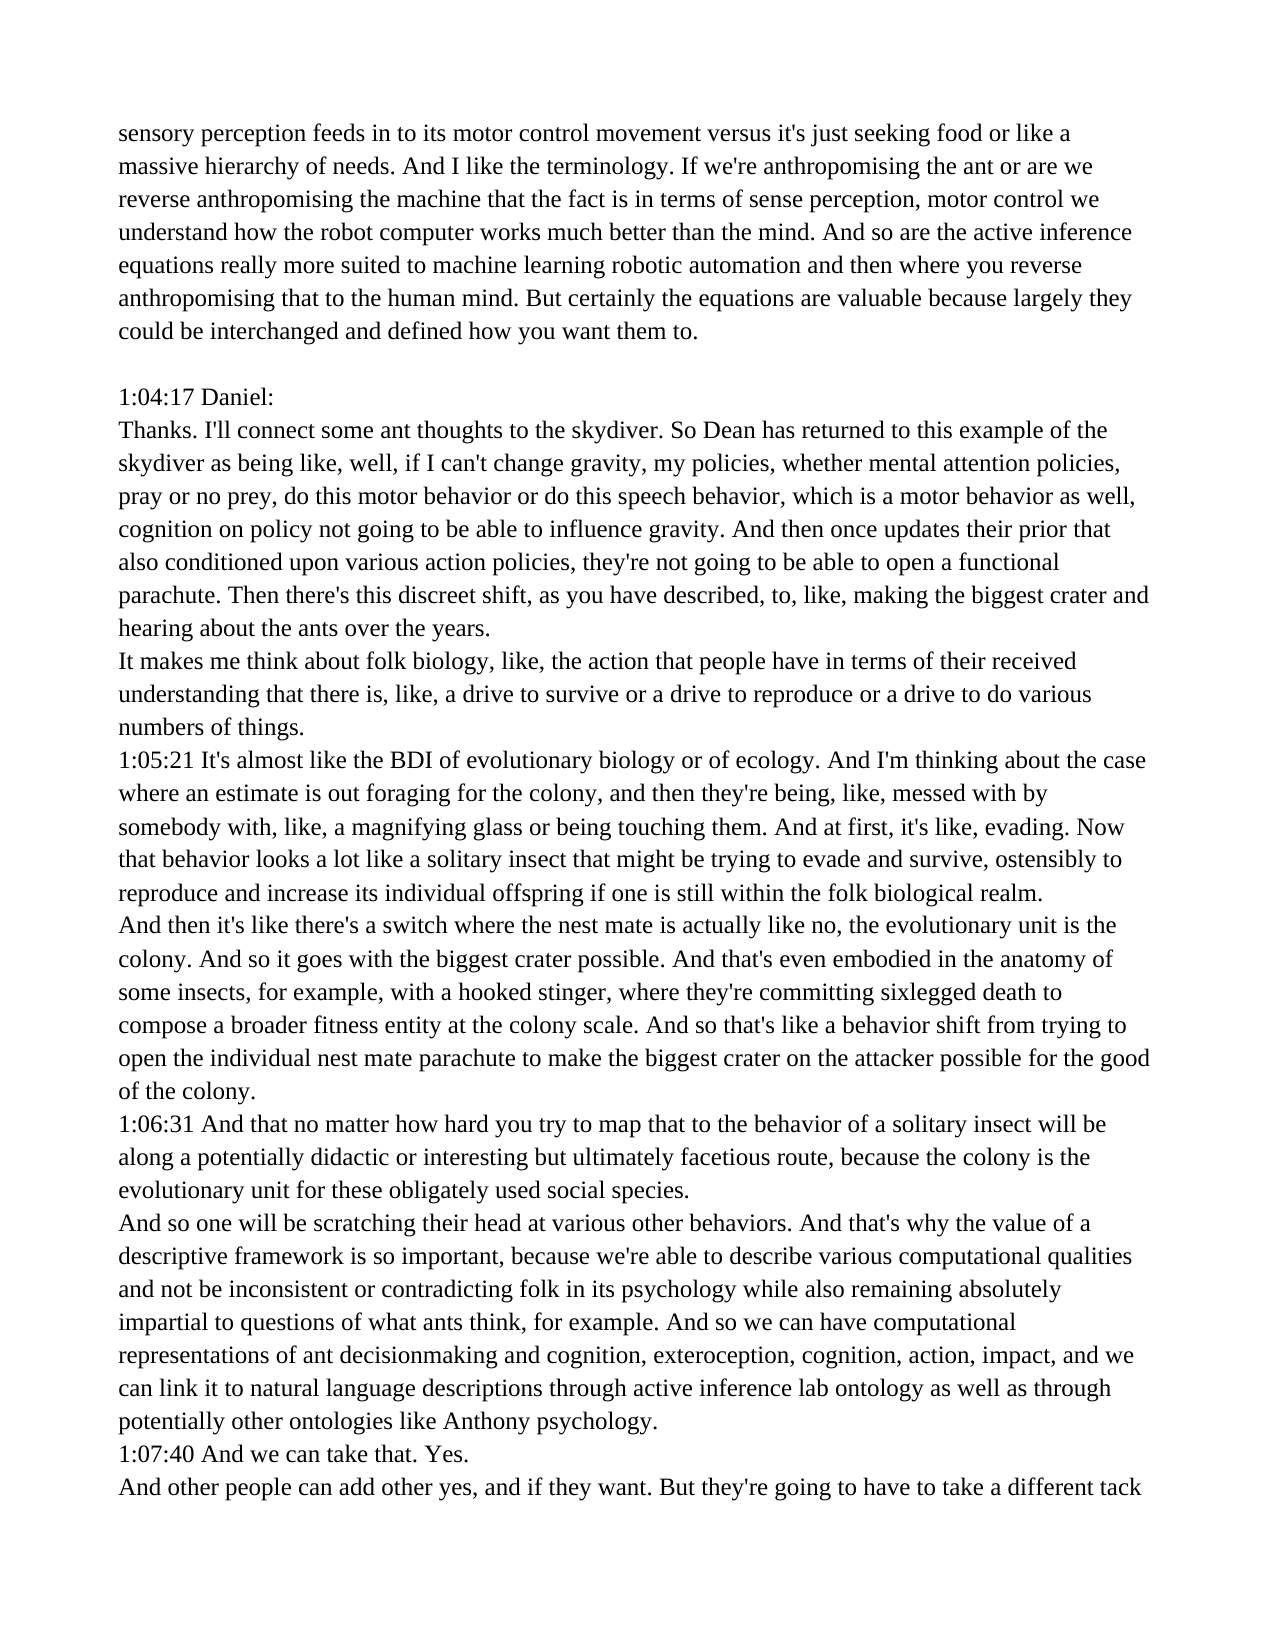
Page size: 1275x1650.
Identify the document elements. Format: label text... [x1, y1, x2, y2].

text 1:05:21 It's almost like the BDI of evolutionary biology or of ecology. And I'm thinking about the case where an estimate is out foraging for the colony, and then they're being, like, messed with by somebody with, like, a magnifying glass or being touching them. And at first, it's like, evading. Now that behavior looks a lot like a solitary insect that might be trying to evade and survive, ostensibly to reproduce and increase its individual offspring if one is still within the folk biological realm. [118, 746, 1157, 906]
text 1:06:31 And that no matter how hard you try to map that to the behavior of a solitary insect will be along a potentially didactic or interesting but ultimately facetious route, because the colony is the evolutionary unit for these obligately used social species. [118, 1109, 1157, 1203]
text And then it's like there's a switch where the nest mate is actually like no, the evolutionary unit is the colony. And so it goes with the biggest crater possible. And that's even embodied in the anatomy of some insects, for example, with a hooked stinger, where they're committing sixlegged death to compose a broader fitness entity at the colony scale. And so that's like a behavior shift from trying to open the individual nest mate parachute to make the biggest crater on the attacker possible for the good of the colony. [118, 911, 1157, 1104]
text And other people can add other yes, and if they want. But they're going to have to take a different tack [118, 1472, 1157, 1501]
text 1:07:40 And we can take that. Yes. [118, 1439, 1157, 1468]
text 1:04:17 Daniel: [118, 382, 1157, 411]
text And so one will be scratching their head at various other behaviors. And that's why the value of a descriptive framework is so important, because we're able to describe various computational qualities and not be inconsistent or contradicting folk in its psychology while also remaining absolutely impartial to questions of what ants think, for example. And so we can have computational representations of ant decisionmaking and cognition, exteroception, cognition, action, impact, and we can link it to natural language descriptions through active inference lab ontology as well as through potentially other ontologies like Anthony psychology. [118, 1208, 1157, 1435]
text sensory perception feeds in to its motor control movement versus it's just seeking food or like a massive hierarchy of needs. And I like the terminology. If we're anthropomising the ant or are we reverse anthropomising the machine that the fact is in terms of sense perception, motor control we understand how the robot computer works much better than the mind. And so are the active inference equations really more suited to machine learning robotic automation and then where you reverse anthropomising that to the human mind. But certainly the equations are valuable because largely they could be interchanged and defined how you want them to. [118, 118, 1157, 345]
text It makes me think about folk biology, like, the action that people have in terms of their received understanding that there is, like, a drive to survive or a drive to reproduce or a drive to do various numbers of things. [118, 646, 1157, 741]
text Thanks. I'll connect some ant thoughts to the skydiver. So Dean has returned to this example of the skydiver as being like, well, if I can't change gravity, my policies, whether mental attention policies, pray or no prey, do this motor behavior or do this speech behavior, which is a motor behavior as well, cognition on policy not going to be able to influence gravity. And then once updates their prior that also conditioned upon various action policies, they're not going to be able to open a functional parachute. Then there's this discreet shift, as you have described, to, like, making the biggest crater and hearing about the ants over the years. [118, 415, 1157, 642]
